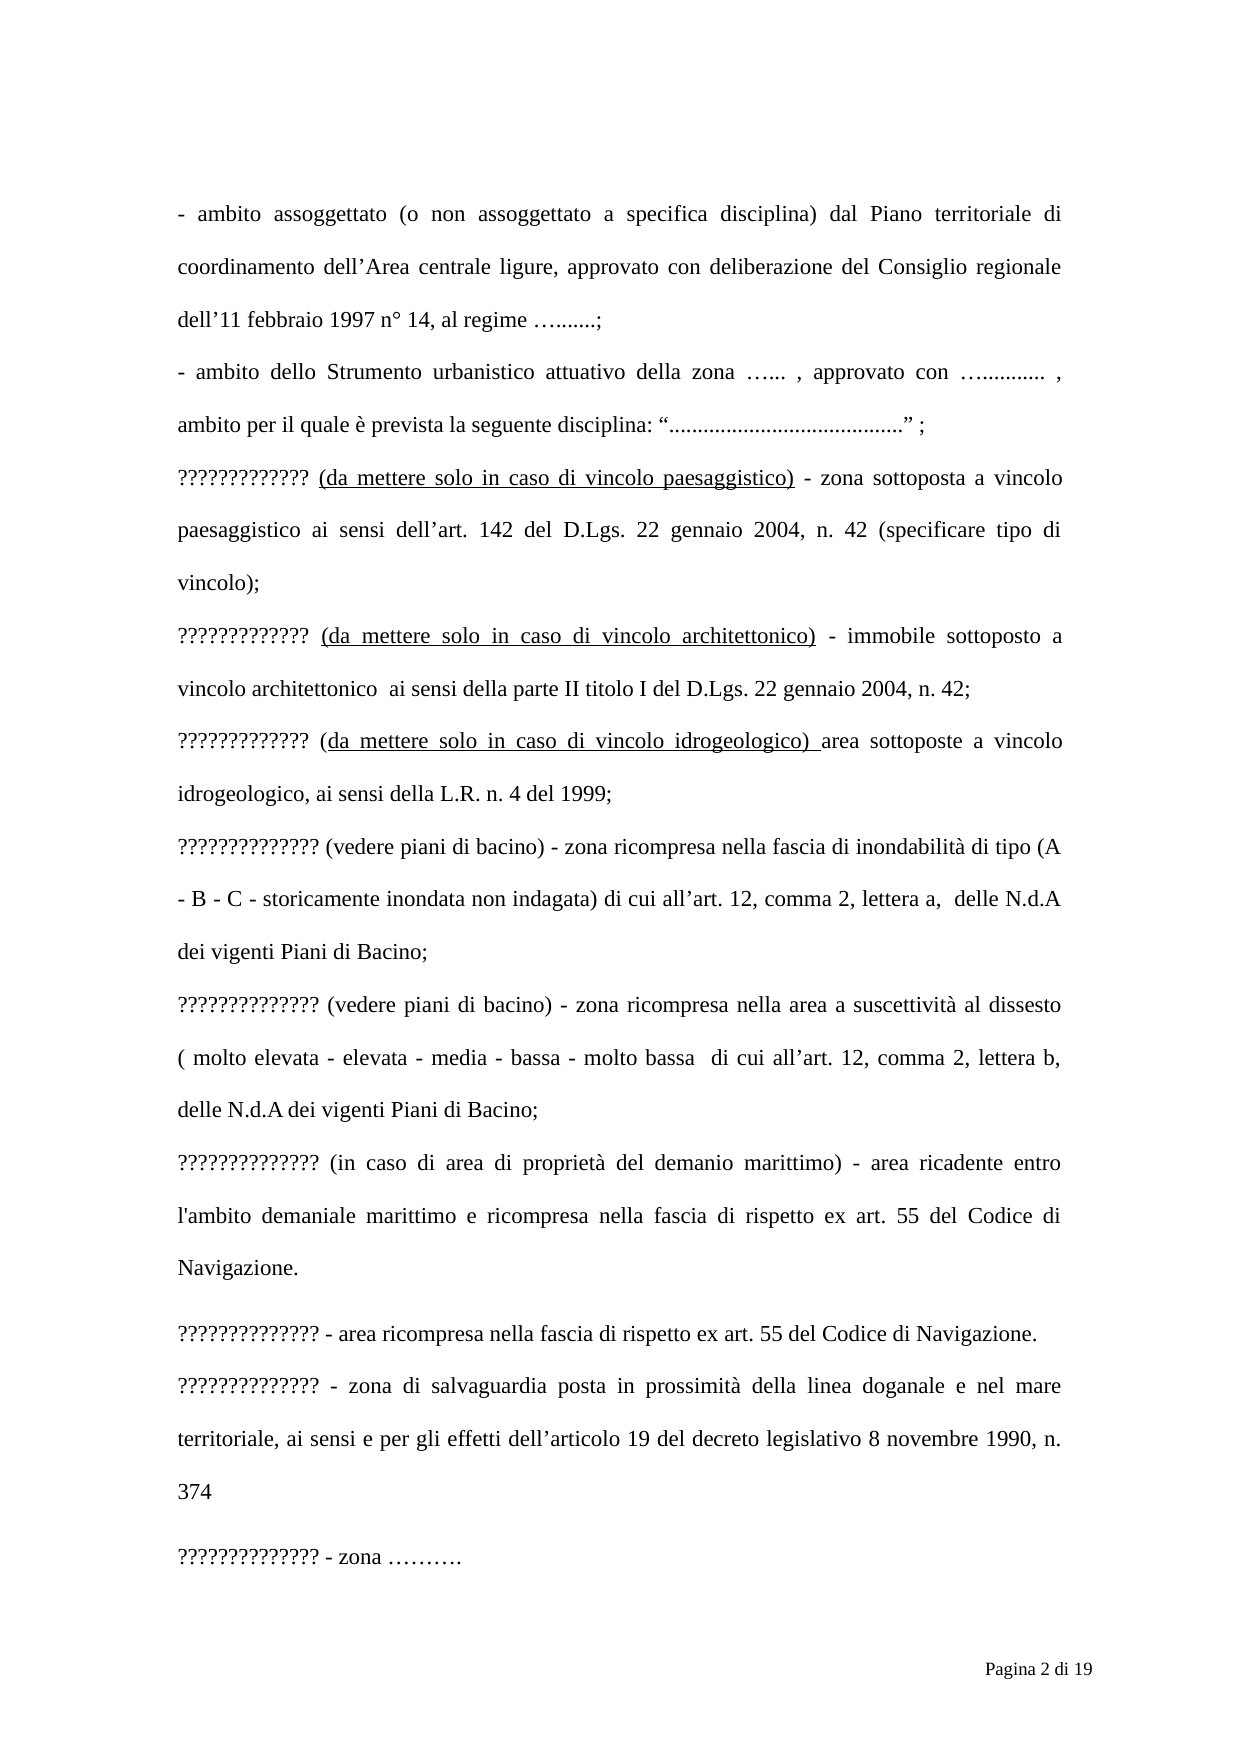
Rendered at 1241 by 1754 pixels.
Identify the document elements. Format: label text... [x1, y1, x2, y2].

text - ambito assoggettato (o non assoggettato a specifica disciplina) dal Piano territoriale di coordinamento dell’Area centrale ligure, approvato con deliberazione del Consiglio regionale dell’11 febbraio 1997 n° 14, al regime ….......; [177, 200, 1063, 332]
text ????????????? (da mettere solo in caso di vincolo paesaggistico) - zona sottoposta a vincolo paesaggistico ai sensi dell’art. 142 del D.Lgs. 22 gennaio 2004, n. 42 (specificare tipo di vincolo); [177, 464, 1063, 596]
text ?????????????? (in caso di area di proprietà del demanio marittimo) - area ricadente entro l'ambito demaniale marittimo e ricompresa nella fascia di rispetto ex art. 55 del Codice di Navigazione. [177, 1149, 1063, 1281]
text ?????????????? - zona di salvaguardia posta in prossimità della linea doganale e nel mare territoriale, ai sensi e per gli effetti dell’articolo 19 del decreto legislativo 8 novembre 1990, n. 374 [177, 1372, 1063, 1504]
text - ambito dello Strumento urbanistico attuativo della zona …... , approvato con …........... , ambito per il quale è prevista la seguente disciplina: “.........................................” ; [177, 358, 1063, 437]
text ????????????? (da mettere solo in caso di vincolo idrogeologico) area sottoposte a vincolo idrogeologico, ai sensi della L.R. n. 4 del 1999; [177, 727, 1063, 806]
text ?????????????? - zona ………. [177, 1543, 1063, 1569]
text ?????????????? - area ricompresa nella fascia di rispetto ex art. 55 del Codice di Navigazione. [177, 1320, 1063, 1346]
text ?????????????? (vedere piani di bacino) - zona ricompresa nella area a suscettività al dissesto ( molto elevata - elevata - media - bassa - molto bassa di cui all’art. 12, comma 2, lettera b, delle N.d.A dei vigenti Piani di Bacino; [177, 991, 1063, 1123]
text ????????????? (da mettere solo in caso di vincolo architettonico) - immobile sottoposto a vincolo architettonico ai sensi della parte II titolo I del D.Lgs. 22 gennaio 2004, n. 42; [177, 622, 1063, 701]
text ?????????????? (vedere piani di bacino) - zona ricompresa nella fascia di inondabilità di tipo (A - B - C - storicamente inondata non indagata) di cui all’art. 12, comma 2, lettera a, delle N.d.A dei vigenti Piani di Bacino; [177, 833, 1063, 964]
